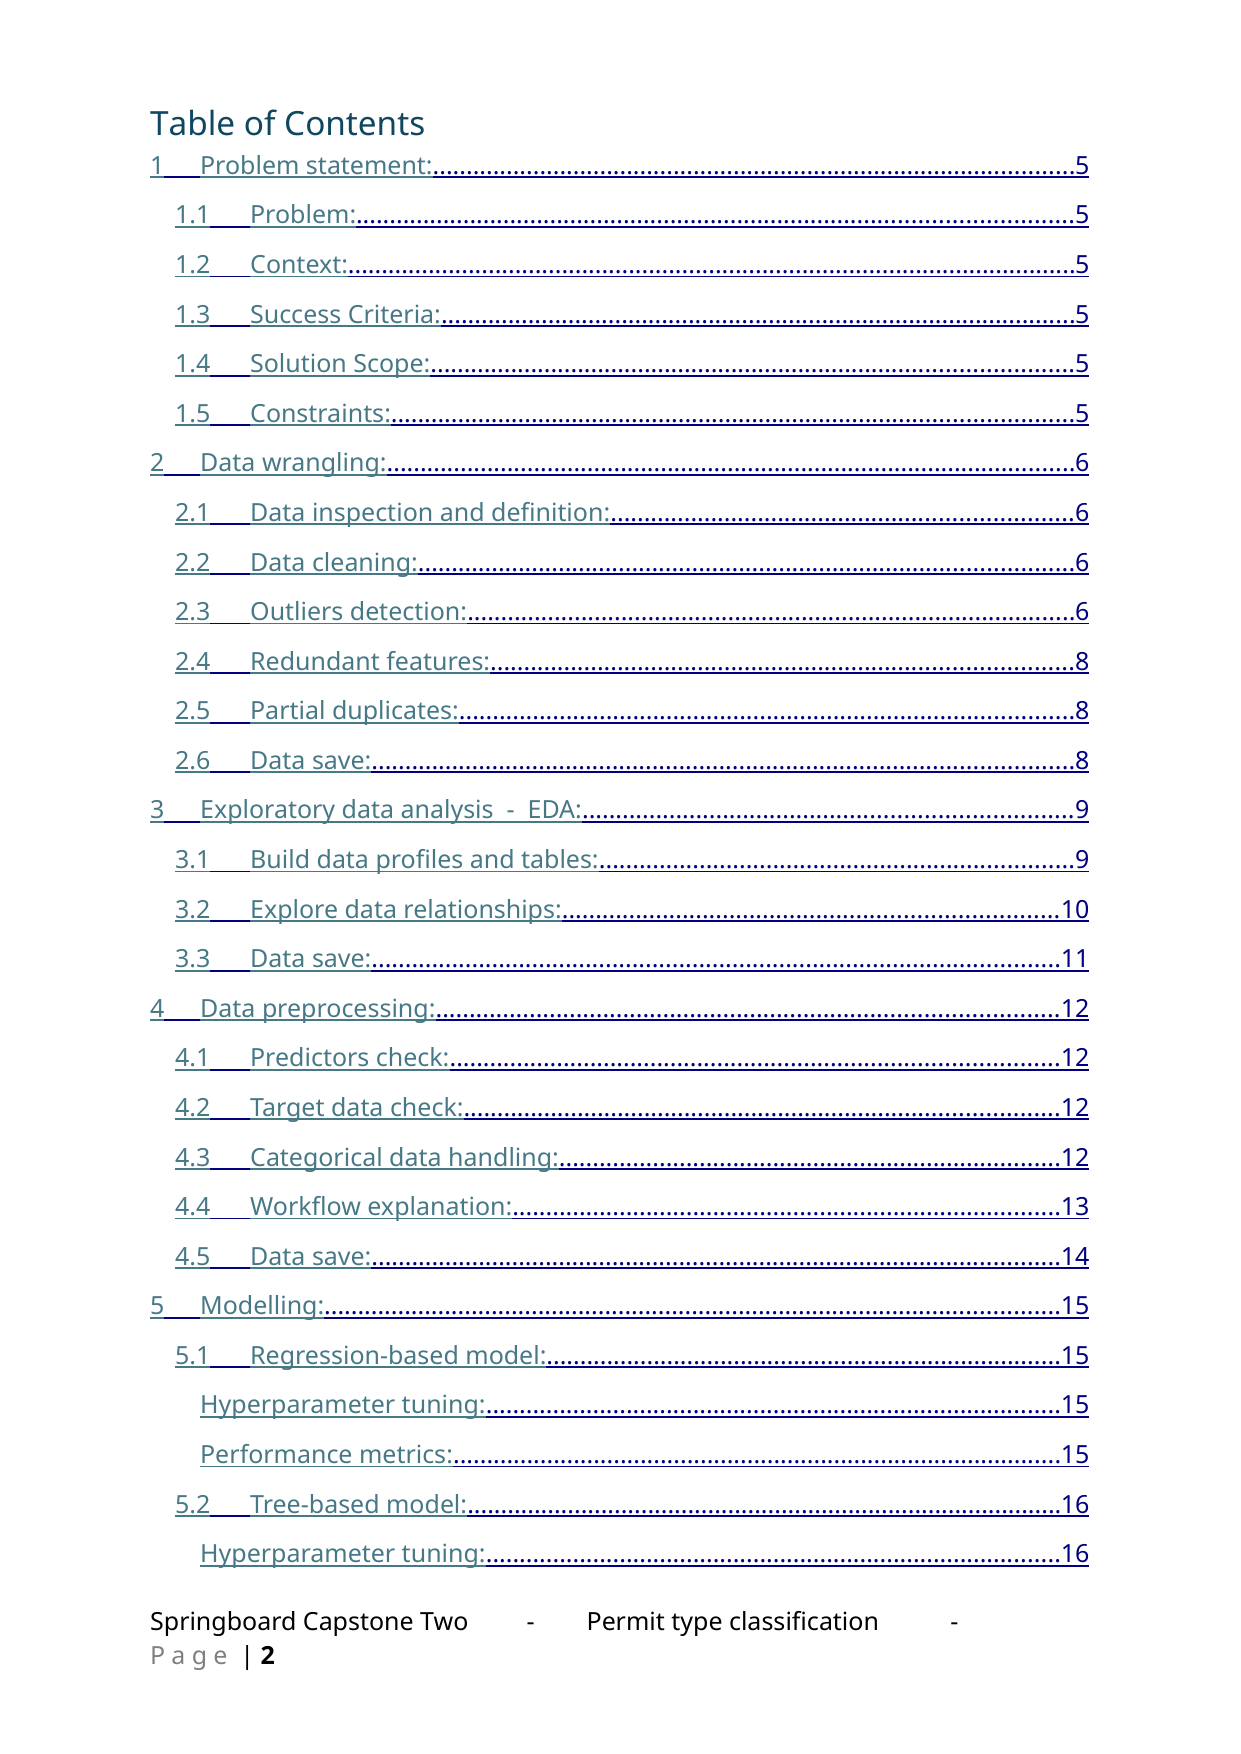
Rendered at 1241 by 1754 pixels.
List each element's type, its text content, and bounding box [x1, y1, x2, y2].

text 5.2 Tree-based model: 16 [175, 1486, 1090, 1520]
text 3.2 Explore data relationships: 10 [175, 891, 1090, 925]
text 4.5 Data save: 14 [175, 1238, 1090, 1272]
text 1.5 Constraints: 5 [175, 396, 1090, 429]
text 2.2 Data cleaning: 6 [175, 544, 1090, 578]
text 2 Data wrangling: 6 [150, 445, 1090, 479]
text 5.1 Regression-based model: 15 [175, 1338, 1090, 1372]
text 2.3 Outliers detection: 6 [175, 594, 1090, 628]
text 3.1 Build data profiles and tables: 9 [175, 842, 1090, 876]
subtitle Table of Contents [150, 100, 1090, 145]
text 2.6 Data save: 8 [175, 743, 1090, 777]
text 4.2 Target data check: 12 [175, 1090, 1090, 1124]
text 1.4 Solution Scope: 5 [175, 346, 1090, 380]
text 5 Modelling: 15 [150, 1288, 1090, 1322]
text 4.4 Workflow explanation: 13 [175, 1189, 1090, 1223]
text 1.1 Problem: 5 [175, 197, 1090, 231]
text 3 Exploratory data analysis - EDA: 9 [150, 792, 1090, 826]
text 2.4 Redundant features: 8 [175, 643, 1090, 677]
text 2.5 Partial duplicates: 8 [175, 693, 1090, 727]
text 1.3 Success Criteria: 5 [175, 296, 1090, 330]
text 4.3 Categorical data handling: 12 [175, 1139, 1090, 1173]
text Performance metrics: 15 [200, 1437, 1090, 1471]
text Hyperparameter tuning: 16 [200, 1536, 1090, 1570]
text 3.3 Data save: 11 [175, 941, 1090, 975]
text 4.1 Predictors check: 12 [175, 1040, 1090, 1074]
text 1.2 Context: 5 [175, 247, 1090, 281]
text 4 Data preprocessing: 12 [150, 991, 1090, 1024]
text 1 Problem statement: 5 [150, 148, 1090, 182]
text Hyperparameter tuning: 15 [200, 1387, 1090, 1421]
text 2.1 Data inspection and definition: 6 [175, 495, 1090, 529]
